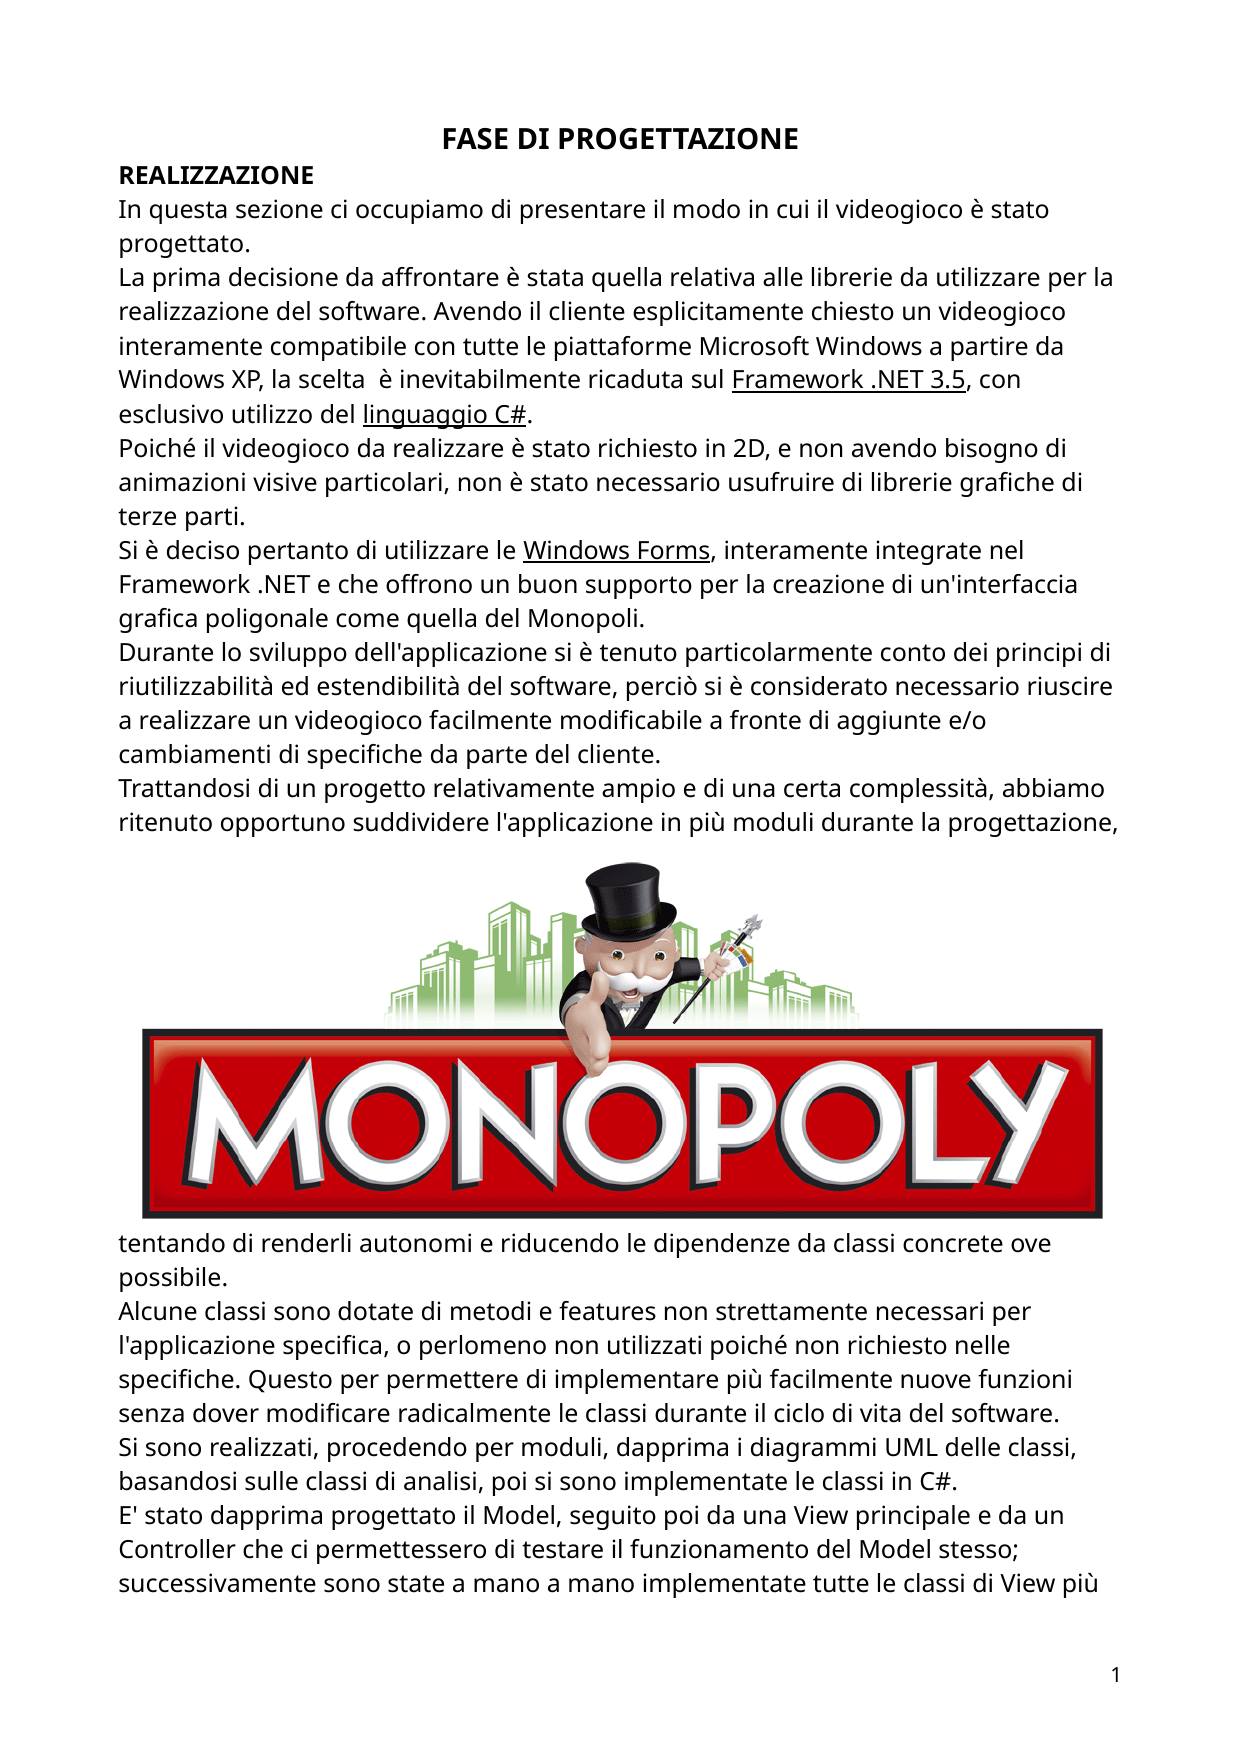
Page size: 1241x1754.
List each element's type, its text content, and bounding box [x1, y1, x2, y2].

text Si sono realizzati, procedendo per moduli, dapprima i diagrammi UML delle classi, basandosi sulle classi di analisi, poi si sono implementate le classi in C#. [118, 1430, 1122, 1498]
text E' stato dapprima progettato il Model, seguito poi da una View principale e da un Controller che ci permettessero di testare il funzionamento del Model stesso; successivamente sono state a mano a mano implementate tutte le classi di View più [118, 1498, 1122, 1600]
text Durante lo sviluppo dell'applicazione si è tenuto particolarmente conto dei principi di riutilizzabilità ed estendibilità del software, perciò si è considerato necessario riuscire a realizzare un videogioco facilmente modificabile a fronte di aggiunte e/o cambiamenti di specifiche da parte del cliente. [118, 635, 1122, 771]
text In questa sezione ci occupiamo di presentare il modo in cui il videogioco è stato progettato. [118, 192, 1122, 260]
text La prima decisione da affrontare è stata quella relativa alle librerie da utilizzare per la realizzazione del software. Avendo il cliente esplicitamente chiesto un videogioco interamente compatibile con tutte le piattaforme Microsoft Windows a partire da Windows XP, la scelta è inevitabilmente ricaduta sul Framework .NET 3.5, con esclusivo utilizzo del linguaggio C#. [118, 260, 1122, 430]
picture [118, 844, 1122, 1226]
text Si è deciso pertanto di utilizzare le Windows Forms, interamente integrate nel Framework .NET e che offrono un buon supporto per la creazione di un'interfaccia grafica poligonale come quella del Monopoli. [118, 532, 1122, 635]
text REALIZZAZIONE [118, 158, 1122, 192]
text Trattandosi di un progetto relativamente ampio e di una certa complessità, abbiamo ritenuto opportuno suddividere l'applicazione in più moduli durante la progettazione, [118, 771, 1122, 844]
text Alcune classi sono dotate di metodi e features non strettamente necessari per l'applicazione specifica, o perlomeno non utilizzati poiché non richiesto nelle specifiche. Questo per permettere di implementare più facilmente nuove funzioni senza dover modificare radicalmente le classi durante il ciclo di vita del software. [118, 1294, 1122, 1430]
text tentando di renderli autonomi e riducendo le dipendenze da classi concrete ove possibile. [118, 1226, 1122, 1294]
text FASE DI PROGETTAZIONE [118, 118, 1122, 158]
text Poiché il videogioco da realizzare è stato richiesto in 2D, e non avendo bisogno di animazioni visive particolari, non è stato necessario usufruire di librerie grafiche di terze parti. [118, 430, 1122, 532]
